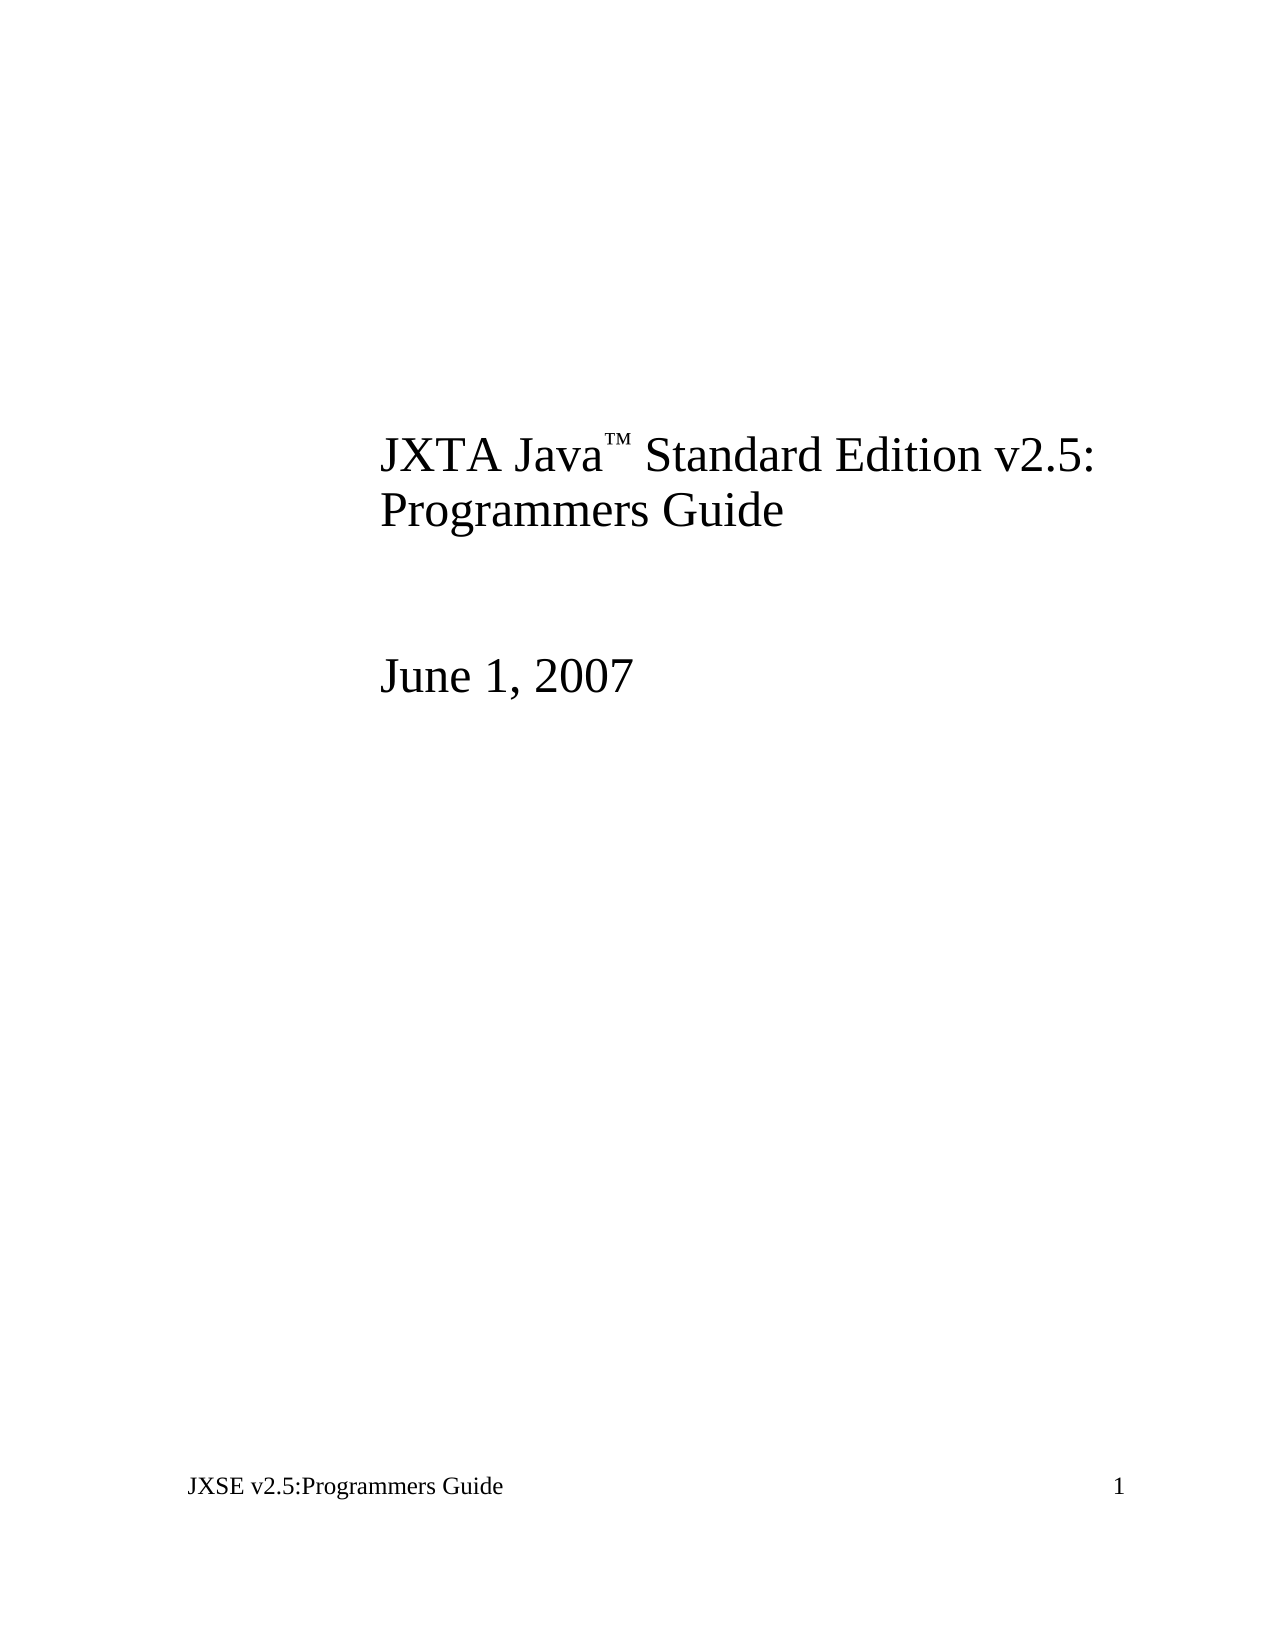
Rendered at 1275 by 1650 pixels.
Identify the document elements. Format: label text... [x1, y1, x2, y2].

title JXTA Java™ Standard Edition v2.5: Programmers Guide June 1, 2007 [380, 427, 1125, 758]
